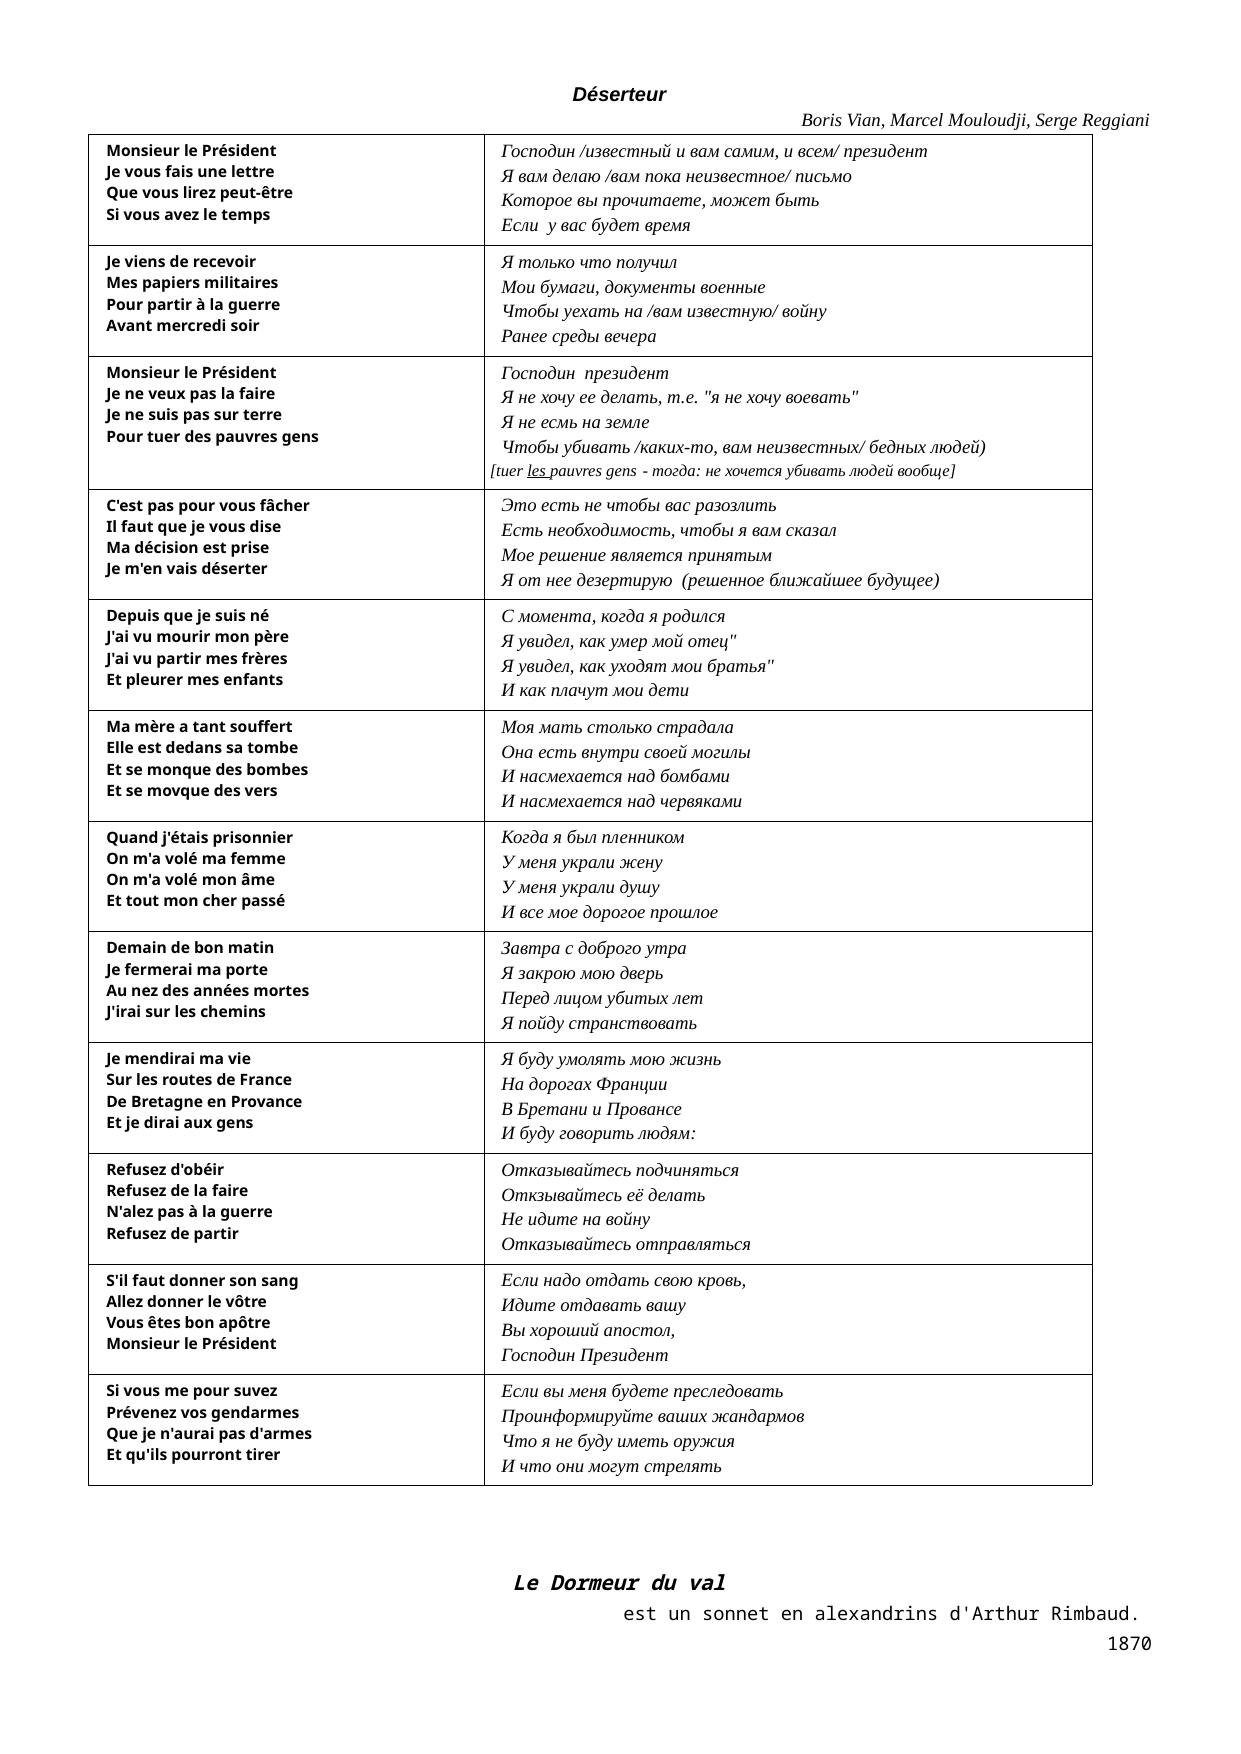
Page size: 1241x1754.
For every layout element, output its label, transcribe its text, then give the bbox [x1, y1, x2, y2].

table_cell Je viens de recevoir Mes papiers militaires Pour partir à la guerre Avant mercredi soir [89, 246, 484, 356]
table_cell C'est pas pour vous fâcher Il faut que je vous dise Ma décision est prise Je m'en vais déserter [89, 490, 484, 599]
table_cell Моя мать столько страдала Она есть внутри своей могилы И насмехается над бомбами И насмехается над червяками [485, 711, 1092, 821]
table_cell Завтра с доброго утра Я закрою мою дверь Перед лицом убитых лет Я пойду странствовать [485, 932, 1092, 1042]
table_cell Depuis que je suis né J'ai vu mourir mon père J'ai vu partir mes frères Et pleurer mes enfants [89, 600, 484, 710]
table_cell Refusez d'obéir Refusez de la faire N'alez pas à la guerre Refusez de partir [89, 1154, 484, 1263]
table_cell S'il faut donner son sang Allez donner le vôtre Vous êtes bon apôtre Monsieur le Président [89, 1265, 484, 1374]
table_header Господин /известный и вам самим, и всем/ президент Я вам делаю /вам пока неизвестное/ письмо Которое вы прочитаете, может быть Если у вас будет время [485, 135, 1092, 245]
table_header Monsieur le Président Je vous fais une lettre Que vous lirez peut-être Si vous avez le temps [89, 135, 484, 245]
table_cell Это есть не чтобы вас разозлить Есть необходимость, чтобы я вам сказал Мое решение является принятым Я от нее дезертирую (решенное ближайшее будущее) [485, 490, 1092, 599]
table_cell Si vous me pour suvez Prévenez vos gendarmes Que je n'aurai pas d'armes Et qu'ils pourront tirer [89, 1375, 484, 1485]
text est un sonnet en alexandrins d'Arthur Rimbaud. [88, 1601, 1152, 1626]
table_cell Если надо отдать свою кровь, Идите отдавать вашу Вы хороший апостол, Господин Президент [485, 1265, 1092, 1374]
table_cell Monsieur le Président Je ne veux pas la faire Je ne suis pas sur terre Pour tuer des pauvres gens [89, 357, 484, 488]
text Le Dormeur du val [88, 1568, 1152, 1596]
table_cell Je mendirai ma vie Sur les routes de France De Bretagne en Provance Et je dirai aux gens [89, 1043, 484, 1153]
table_cell Господин президент Я не хочу ее делать, т.е. "я не хочу воевать" Я не есмь на земле Чтобы убивать /каких-то, вам неизвестных/ бедных людей) [tuer les pauvres gens - тогда: не хочется убивать людей вообще] [485, 357, 1092, 488]
table_cell Quand j'étais prisonnier On m'a volé ma femme On m'a volé mon âme Et tout mon cher passé [89, 822, 484, 931]
table_cell Demain de bon matin Je fermerai ma porte Au nez des années mortes J'irai sur les chemins [89, 932, 484, 1042]
text 1870 [88, 1630, 1152, 1655]
table_cell Я буду умолять мою жизнь На дорогах Франции В Бретани и Провансе И буду говорить людям: [485, 1043, 1092, 1153]
table_cell Если вы меня будете преследовать Проинформируйте ваших жандармов Что я не буду иметь оружия И что они могут стрелять [485, 1375, 1092, 1485]
table_cell Я только что получил Мои бумаги, документы военные Чтобы уехать на /вам известную/ войну Ранее среды вечера [485, 246, 1092, 356]
table_cell С момента, когда я родился Я увидел, как умер мой отец" Я увидел, как уходят мои братья" И как плачут мои дети [485, 600, 1092, 710]
table_cell Когда я был пленником У меня украли жену У меня украли душу И все мое дорогое прошлое [485, 822, 1092, 931]
table_cell Ma mère a tant souffert Elle est dedans sa tombe Et se monque des bombes Et se movque des vers [89, 711, 484, 821]
subtitle Déserteur [88, 83, 1152, 106]
table_cell Отказывайтесь подчиняться Откзывайтесь её делать Не идите на войну Отказывайтесь отправляться [485, 1154, 1092, 1263]
text Boris Vian, Marcel Mouloudji, Serge Reggiani [88, 109, 1152, 131]
